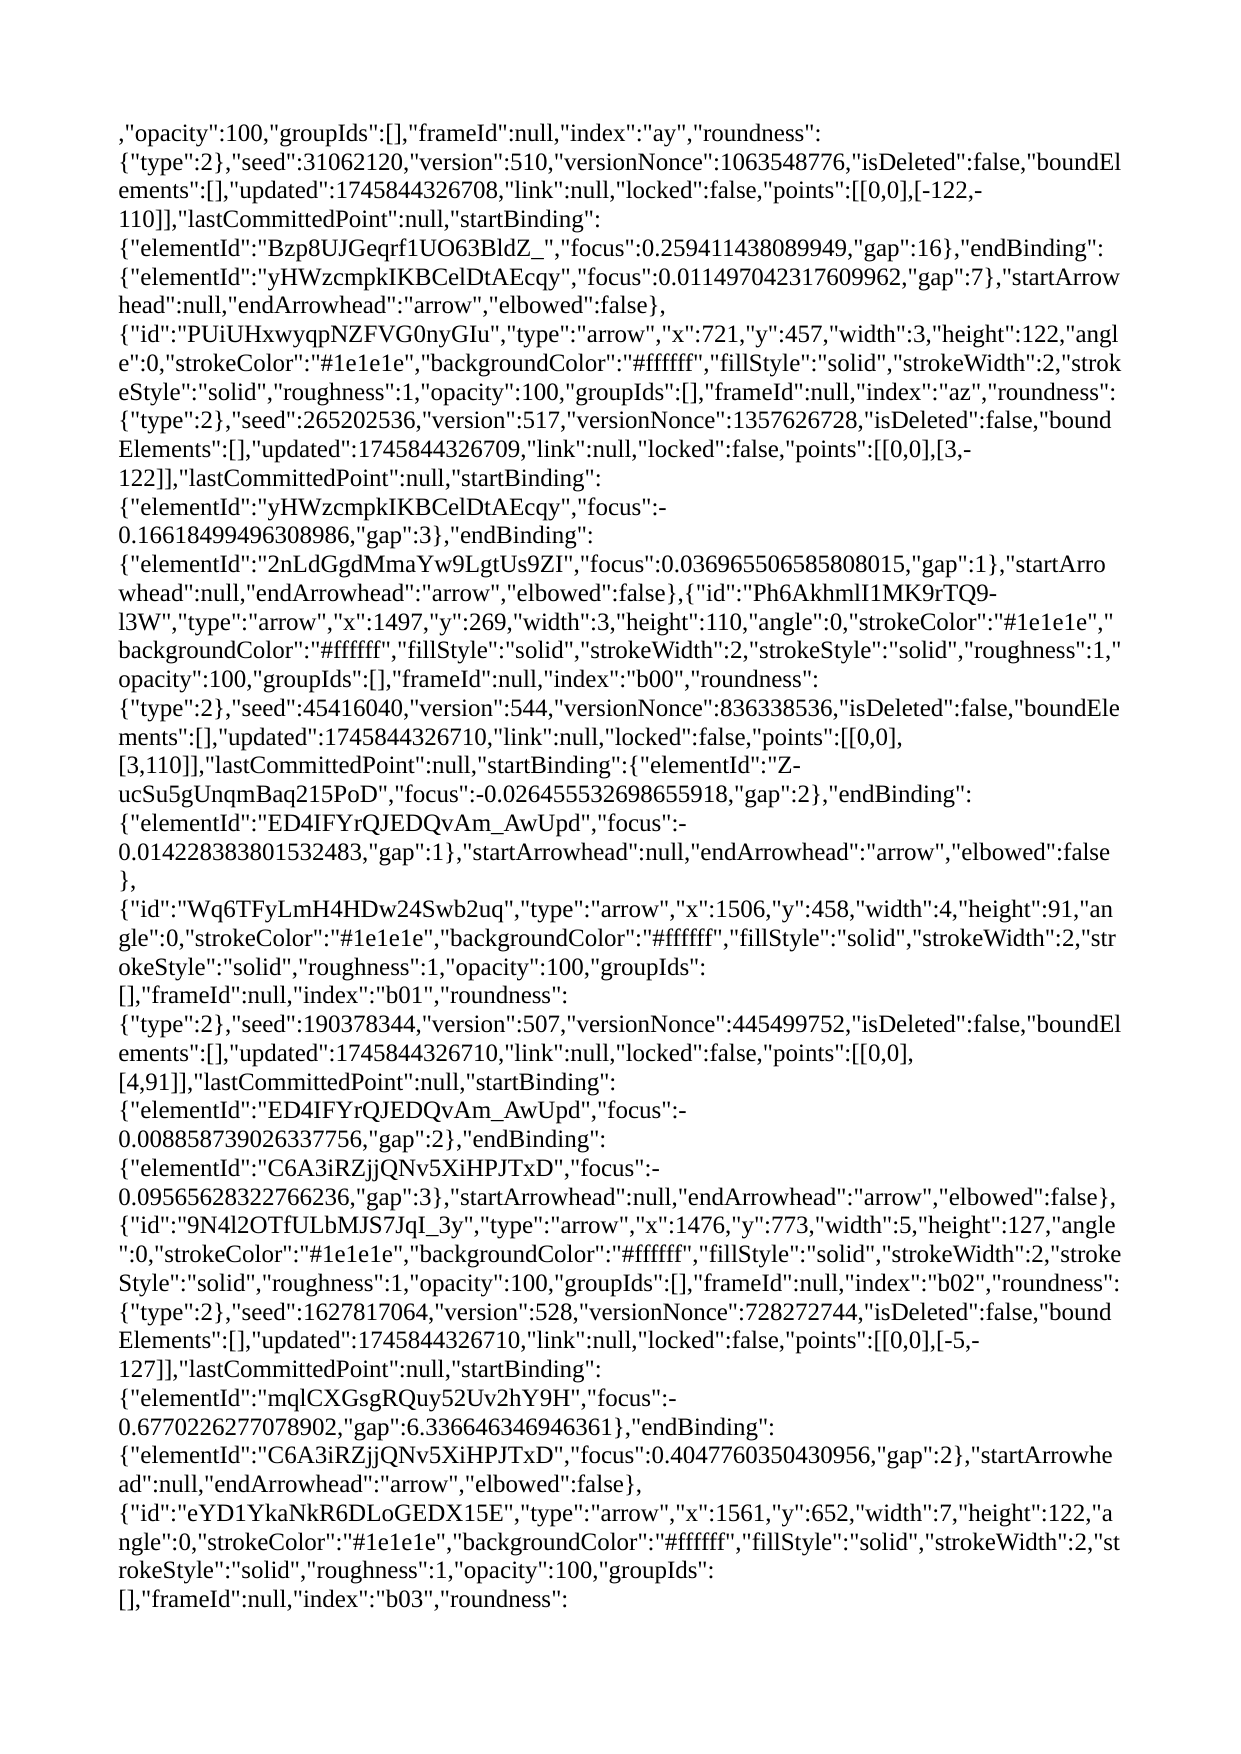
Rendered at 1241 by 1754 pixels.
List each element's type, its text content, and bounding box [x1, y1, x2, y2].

text ,"opacity":100,"groupIds":[],"frameId":null,"index":"ay","roundness":{"type":2},"seed":31062120,"version":510,"versionNonce":1063548776,"isDeleted":false,"boundElements":[],"updated":1745844326708,"link":null,"locked":false,"points":[[0,0],[-122,-110]],"lastCommittedPoint":null,"startBinding":{"elementId":"Bzp8UJGeqrf1UO63BldZ_","focus":0.259411438089949,"gap":16},"endBinding":{"elementId":"yHWzcmpkIKBCelDtAEcqy","focus":0.011497042317609962,"gap":7},"startArrowhead":null,"endArrowhead":"arrow","elbowed":false},{"id":"PUiUHxwyqpNZFVG0nyGIu","type":"arrow","x":721,"y":457,"width":3,"height":122,"angle":0,"strokeColor":"#1e1e1e","backgroundColor":"#ffffff","fillStyle":"solid","strokeWidth":2,"strokeStyle":"solid","roughness":1,"opacity":100,"groupIds":[],"frameId":null,"index":"az","roundness":{"type":2},"seed":265202536,"version":517,"versionNonce":1357626728,"isDeleted":false,"boundElements":[],"updated":1745844326709,"link":null,"locked":false,"points":[[0,0],[3,-122]],"lastCommittedPoint":null,"startBinding":{"elementId":"yHWzcmpkIKBCelDtAEcqy","focus":-0.16618499496308986,"gap":3},"endBinding":{"elementId":"2nLdGgdMmaYw9LgtUs9ZI","focus":0.036965506585808015,"gap":1},"startArrowhead":null,"endArrowhead":"arrow","elbowed":false},{"id":"Ph6AkhmlI1MK9rTQ9-l3W","type":"arrow","x":1497,"y":269,"width":3,"height":110,"angle":0,"strokeColor":"#1e1e1e","backgroundColor":"#ffffff","fillStyle":"solid","strokeWidth":2,"strokeStyle":"solid","roughness":1,"opacity":100,"groupIds":[],"frameId":null,"index":"b00","roundness":{"type":2},"seed":45416040,"version":544,"versionNonce":836338536,"isDeleted":false,"boundElements":[],"updated":1745844326710,"link":null,"locked":false,"points":[[0,0],[3,110]],"lastCommittedPoint":null,"startBinding":{"elementId":"Z-ucSu5gUnqmBaq215PoD","focus":-0.026455532698655918,"gap":2},"endBinding":{"elementId":"ED4IFYrQJEDQvAm_AwUpd","focus":-0.014228383801532483,"gap":1},"startArrowhead":null,"endArrowhead":"arrow","elbowed":false},{"id":"Wq6TFyLmH4HDw24Swb2uq","type":"arrow","x":1506,"y":458,"width":4,"height":91,"angle":0,"strokeColor":"#1e1e1e","backgroundColor":"#ffffff","fillStyle":"solid","strokeWidth":2,"strokeStyle":"solid","roughness":1,"opacity":100,"groupIds":[],"frameId":null,"index":"b01","roundness":{"type":2},"seed":190378344,"version":507,"versionNonce":445499752,"isDeleted":false,"boundElements":[],"updated":1745844326710,"link":null,"locked":false,"points":[[0,0],[4,91]],"lastCommittedPoint":null,"startBinding":{"elementId":"ED4IFYrQJEDQvAm_AwUpd","focus":-0.008858739026337756,"gap":2},"endBinding":{"elementId":"C6A3iRZjjQNv5XiHPJTxD","focus":-0.09565628322766236,"gap":3},"startArrowhead":null,"endArrowhead":"arrow","elbowed":false},{"id":"9N4l2OTfULbMJS7JqI_3y","type":"arrow","x":1476,"y":773,"width":5,"height":127,"angle":0,"strokeColor":"#1e1e1e","backgroundColor":"#ffffff","fillStyle":"solid","strokeWidth":2,"strokeStyle":"solid","roughness":1,"opacity":100,"groupIds":[],"frameId":null,"index":"b02","roundness":{"type":2},"seed":1627817064,"version":528,"versionNonce":728272744,"isDeleted":false,"boundElements":[],"updated":1745844326710,"link":null,"locked":false,"points":[[0,0],[-5,-127]],"lastCommittedPoint":null,"startBinding":{"elementId":"mqlCXGsgRQuy52Uv2hY9H","focus":-0.6770226277078902,"gap":6.336646346946361},"endBinding":{"elementId":"C6A3iRZjjQNv5XiHPJTxD","focus":0.4047760350430956,"gap":2},"startArrowhead":null,"endArrowhead":"arrow","elbowed":false},{"id":"eYD1YkaNkR6DLoGEDX15E","type":"arrow","x":1561,"y":652,"width":7,"height":122,"angle":0,"strokeColor":"#1e1e1e","backgroundColor":"#ffffff","fillStyle":"solid","strokeWidth":2,"strokeStyle":"solid","roughness":1,"opacity":100,"groupIds":[],"frameId":null,"index":"b03","roundness": [118, 118, 1122, 1613]
